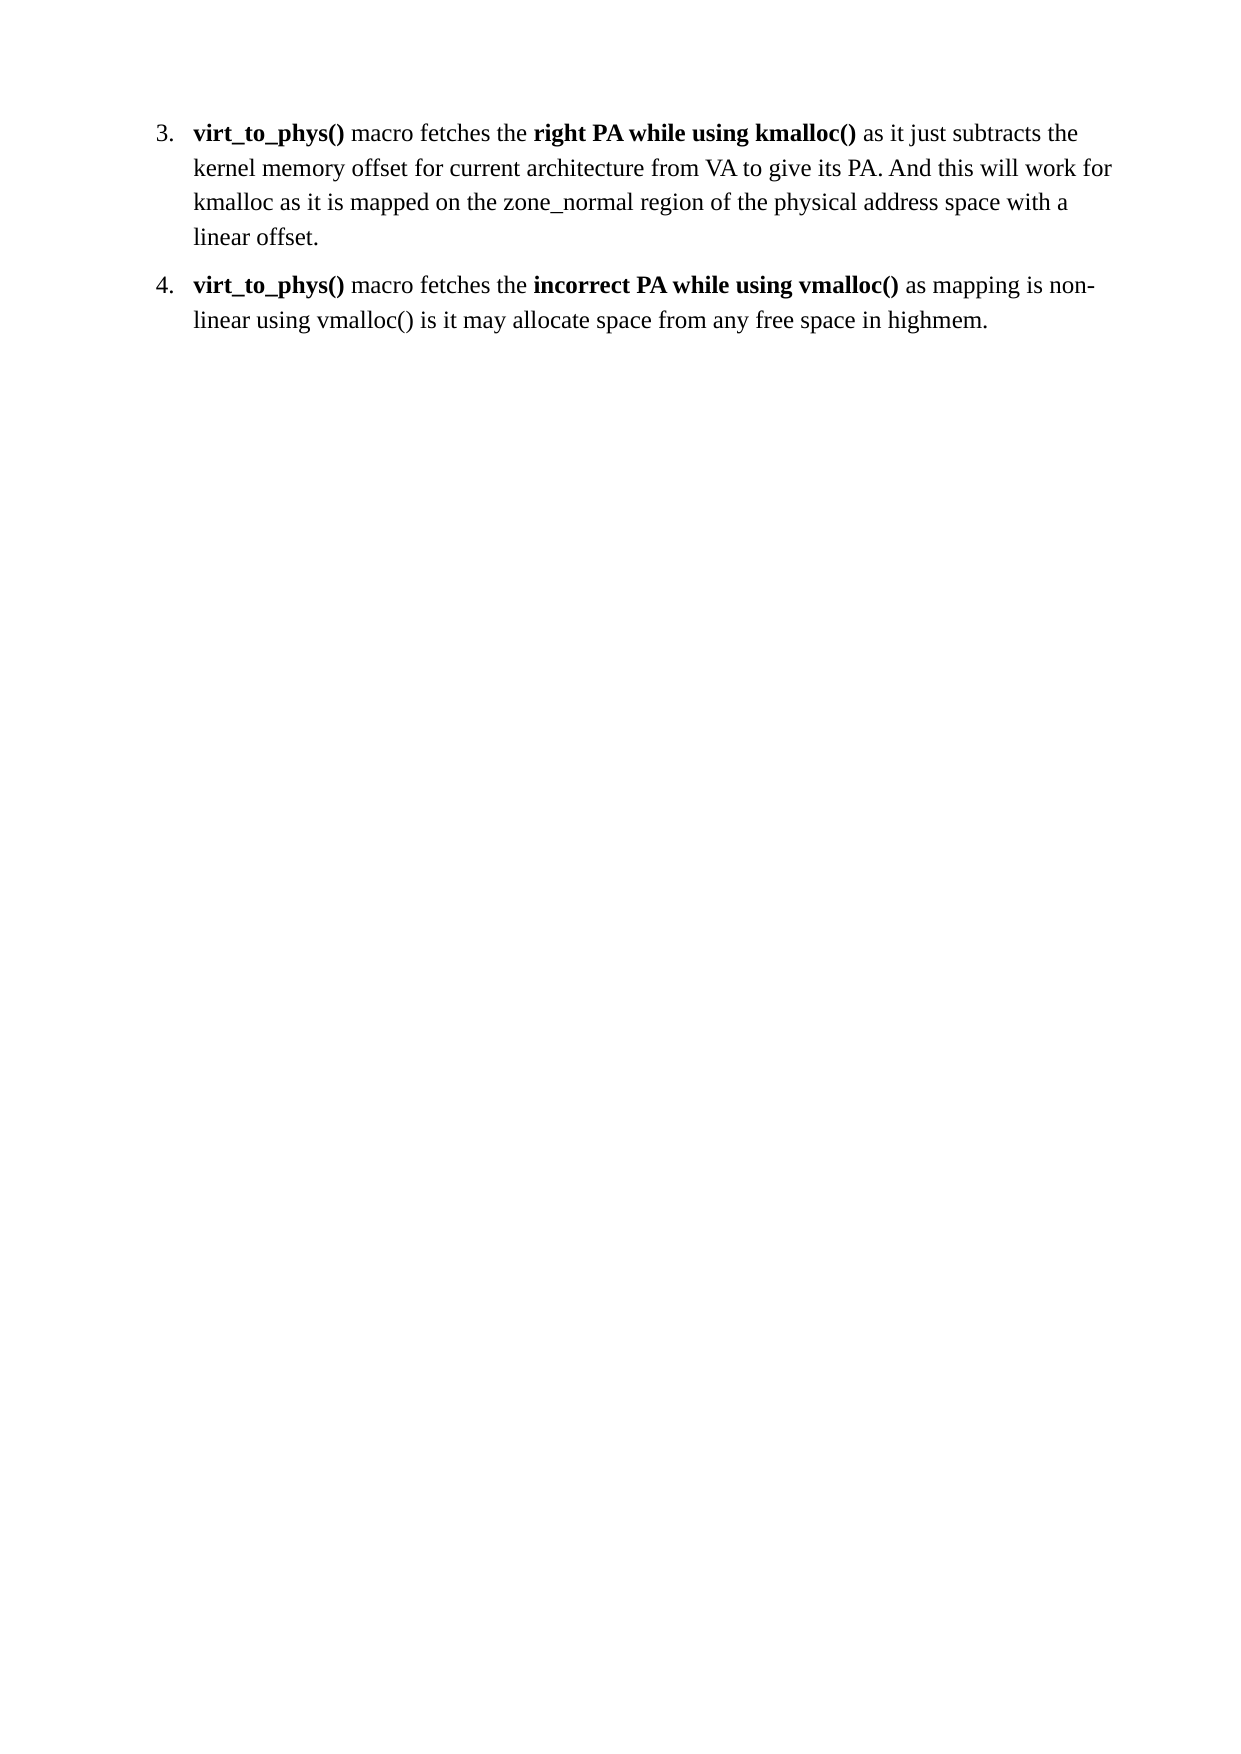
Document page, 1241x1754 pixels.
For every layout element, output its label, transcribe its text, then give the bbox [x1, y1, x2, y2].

list virt_to_phys() macro fetches the right PA while using kmalloc() as it just subtracts the kernel memory offset for current architecture from VA to give its PA. And this will work for kmalloc as it is mapped on the zone_normal region of the physical address space with a linear offset. [156, 118, 1122, 250]
list virt_to_phys() macro fetches the incorrect PA while using vmalloc() as mapping is non-linear using vmalloc() is it may allocate space from any free space in highmem. [156, 271, 1122, 334]
